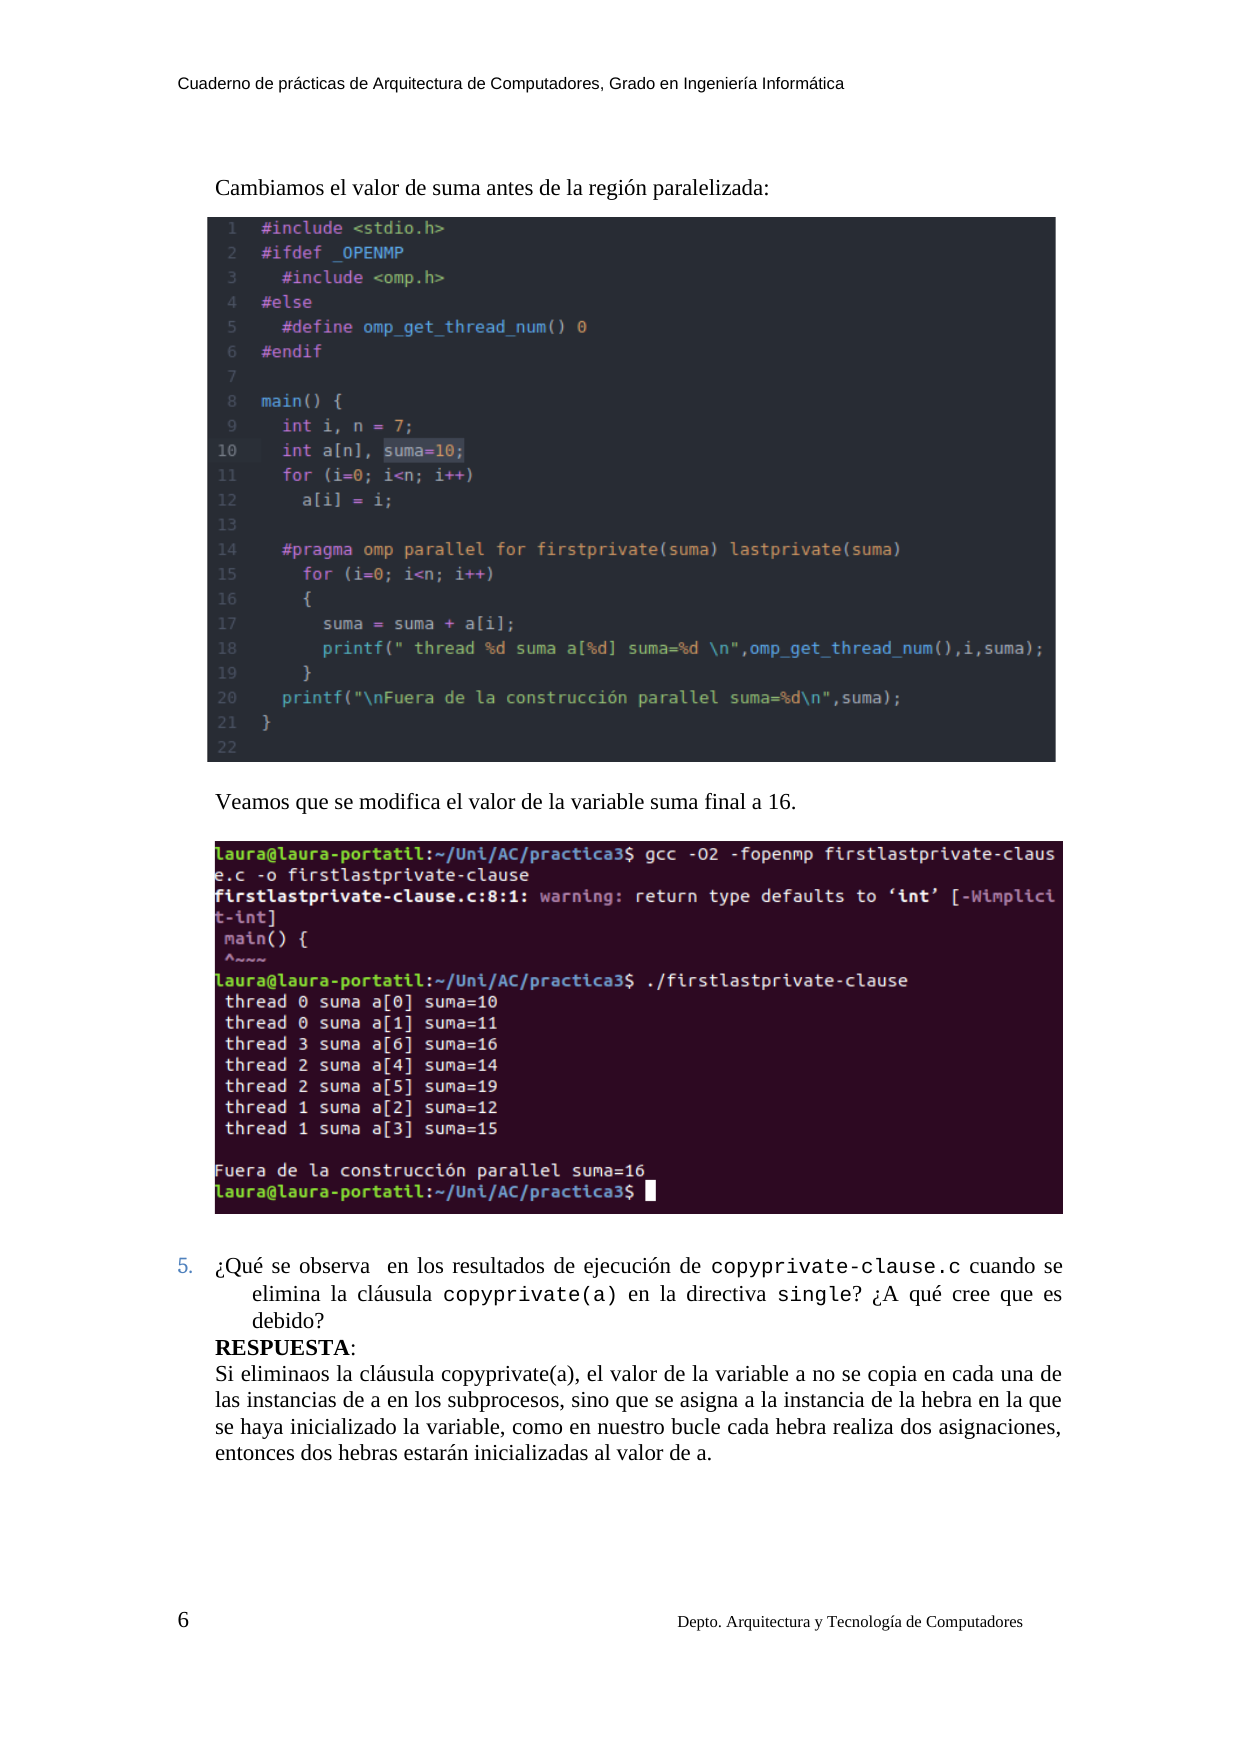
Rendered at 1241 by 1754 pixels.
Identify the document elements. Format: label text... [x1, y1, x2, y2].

list ¿Qué se observa en los resultados de ejecución de copyprivate-clause.c cuando se elimina la cláusula copyprivate(a) en la directiva single? ¿A qué cree que es debido? [177, 1252, 1063, 1334]
text Cambiamos el valor de suma antes de la región paralelizada: [215, 174, 1063, 200]
text RESPUESTA: [215, 1334, 1063, 1360]
text Veamos que se modifica el valor de la variable suma final a 16. [215, 788, 1063, 815]
text Si eliminaos la cláusula copyprivate(a), el valor de la variable a no se copia en cada una de las instancias de a en los subprocesos, sino que se asigna a la instancia de la hebra en la que se haya inicializado la variable, como en nuestro bucle cada hebra realiza dos asignaciones, entonces dos hebras estarán inicializadas al valor de a. [215, 1360, 1063, 1465]
picture [207, 217, 1056, 762]
picture [214, 841, 1063, 1214]
